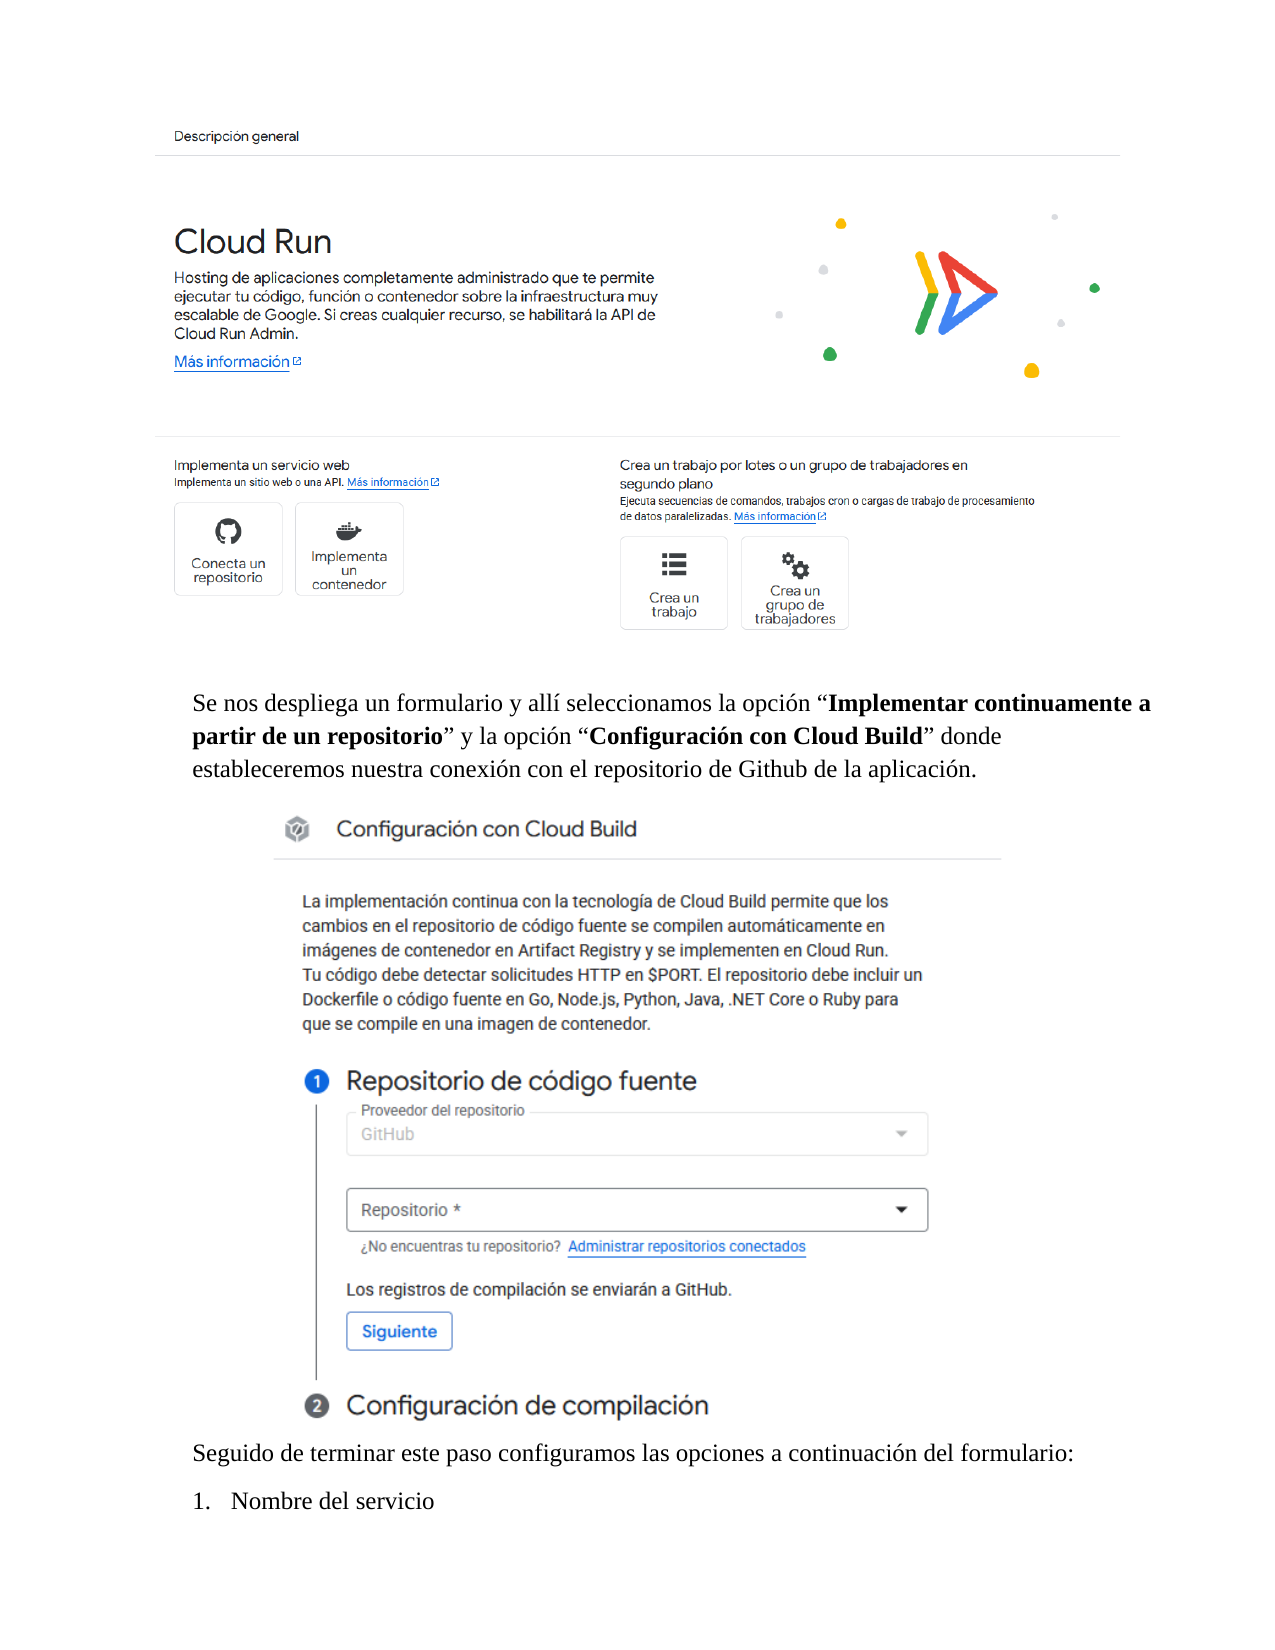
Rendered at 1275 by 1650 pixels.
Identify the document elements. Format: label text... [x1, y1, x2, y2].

list Nombre del servicio [192, 1486, 1157, 1514]
text Seguido de terminar este paso configuramos las opciones a continuación del formulario: [192, 849, 1157, 1467]
picture [155, 118, 1121, 637]
text Se nos despliega un formulario y allí seleccionamos la opción “Implementar continuamente a partir de un repositorio” y la opción “Configuración con Cloud Build” donde estableceremos nuestra conexión con el repositorio de Github de la aplicación. [192, 688, 1157, 783]
picture [273, 801, 1002, 1439]
